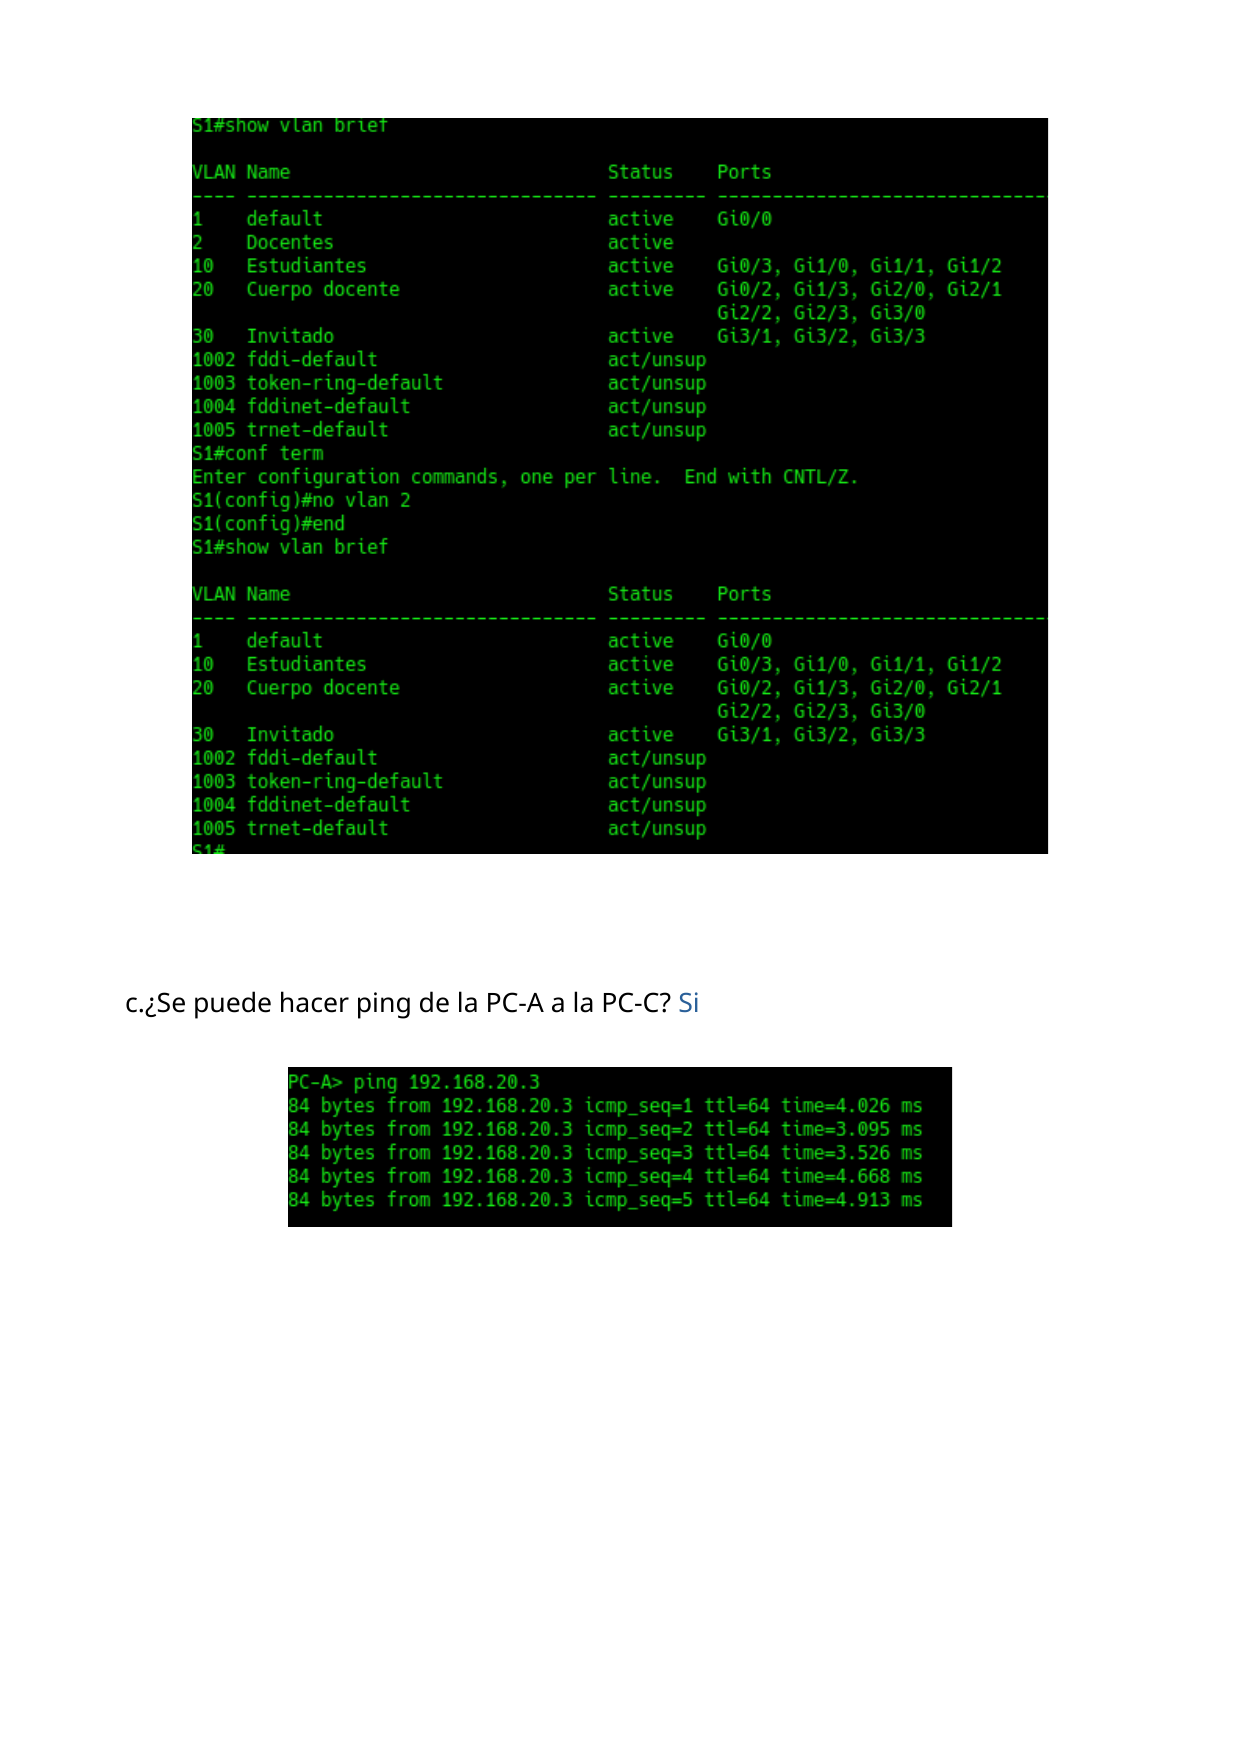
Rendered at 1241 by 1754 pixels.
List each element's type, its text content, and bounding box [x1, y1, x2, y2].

picture [288, 1067, 953, 1227]
picture [192, 118, 1049, 854]
text c.¿Se puede hacer ping de la PC-A a la PC-C? Si [118, 984, 1122, 1020]
